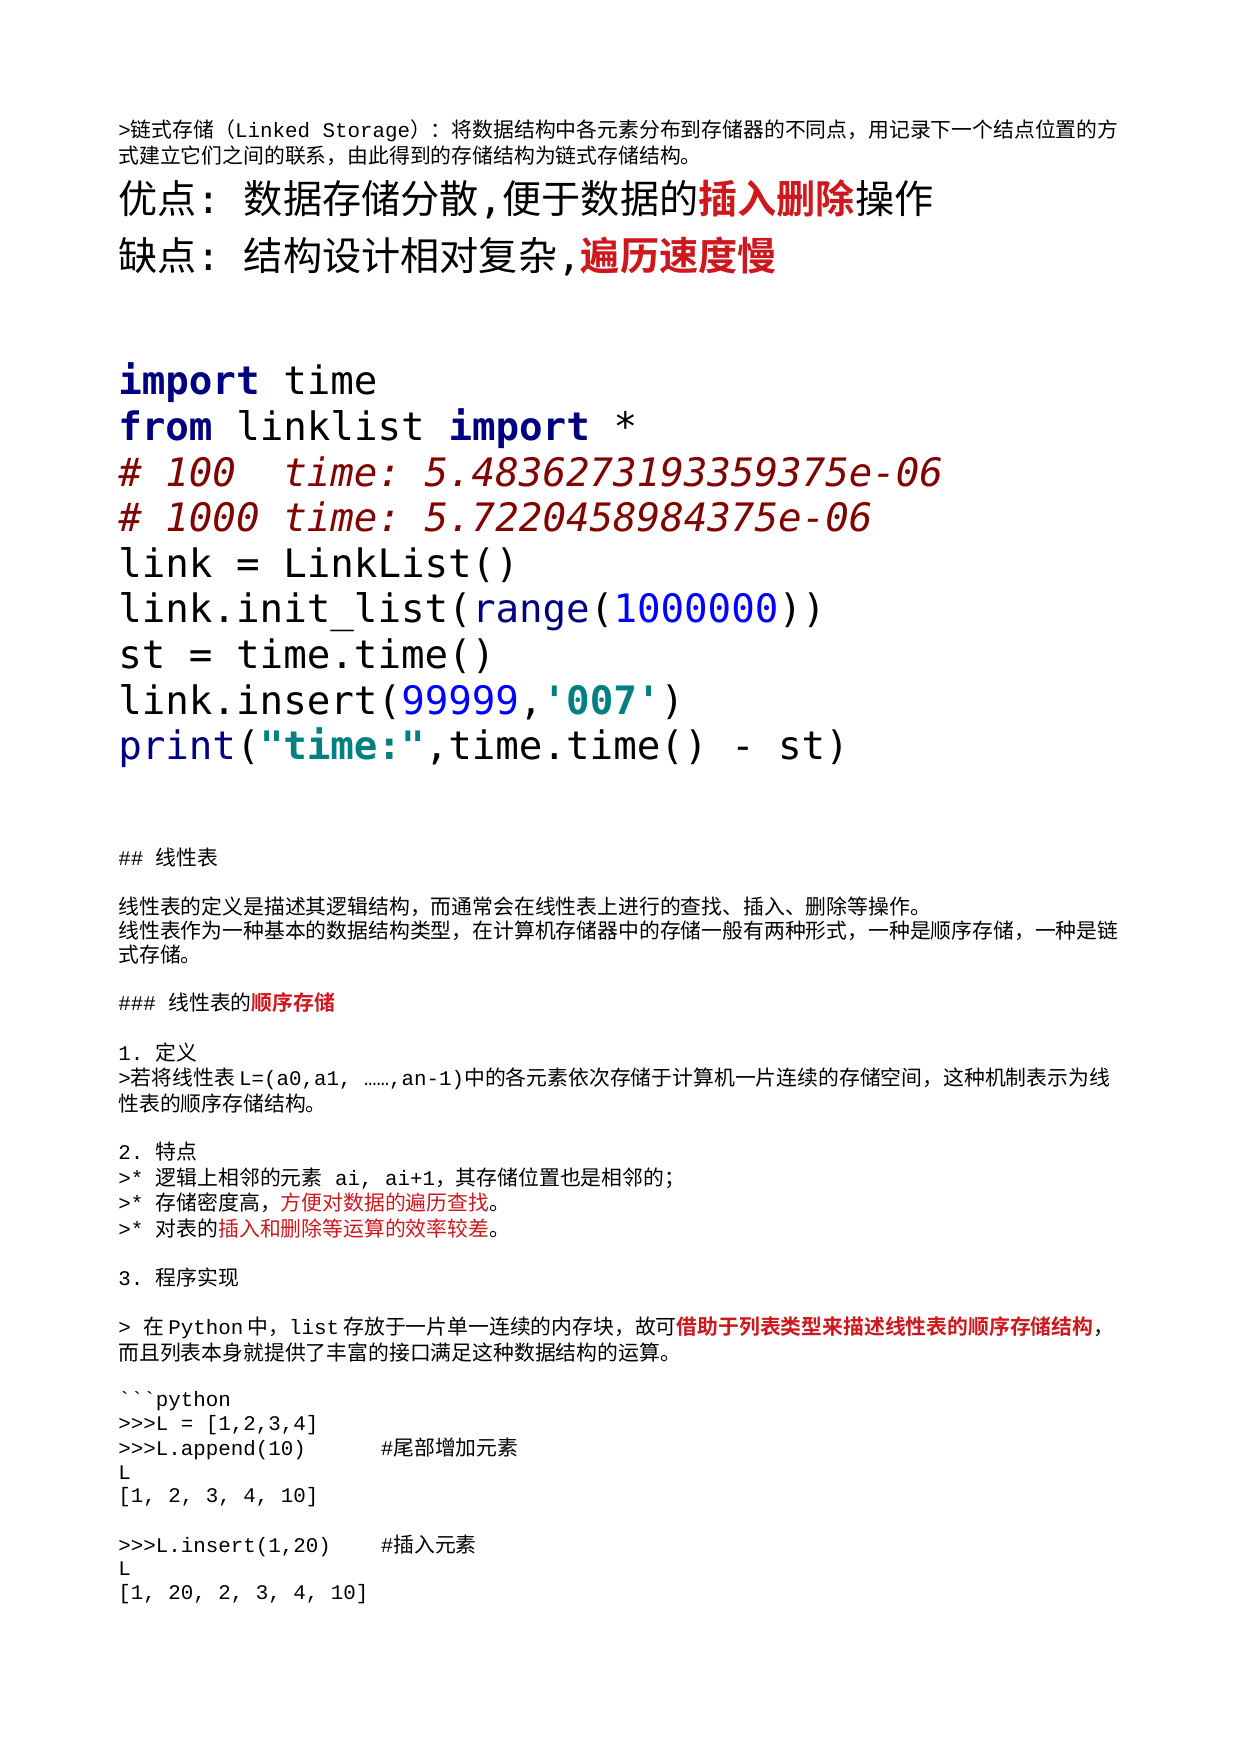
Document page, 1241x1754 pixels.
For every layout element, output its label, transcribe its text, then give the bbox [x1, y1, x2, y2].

text >>>L = [1,2,3,4] [118, 1412, 1122, 1436]
text link.init_list(range(1000000)) [118, 586, 1122, 632]
text >若将线性表L=(a0,a1, ……,an-1)中的各元素依次存储于计算机一片连续的存储空间，这种机制表示为线性表的顺序存储结构。 [118, 1066, 1122, 1116]
text >>>L.insert(1,20) #插入元素 [118, 1533, 1122, 1558]
text # 1000 time: 5.7220458984375e-06 [118, 495, 1122, 541]
text 线性表的定义是描述其逻辑结构，而通常会在线性表上进行的查找、插入、删除等操作。 [118, 895, 1122, 919]
text 缺点: 结构设计相对复杂,遍历速度慢 [118, 225, 1122, 282]
text ## 线性表 [118, 846, 1122, 871]
text >* 存储密度高，方便对数据的遍历查找。 [118, 1191, 1122, 1217]
text ```python [118, 1389, 1122, 1412]
text >>>L.append(10) #尾部增加元素 [118, 1436, 1122, 1462]
text st = time.time() [118, 632, 1122, 678]
text import time [118, 358, 1122, 404]
text ### 线性表的顺序存储 [118, 991, 1122, 1017]
text 优点: 数据存储分散,便于数据的插入删除操作 [118, 168, 1122, 225]
text print("time:",time.time() - st) [118, 723, 1122, 769]
text >* 逻辑上相邻的元素 ai, ai+1，其存储位置也是相邻的； [118, 1166, 1122, 1191]
text 3. 程序实现 [118, 1266, 1122, 1292]
text >* 对表的插入和删除等运算的效率较差。 [118, 1217, 1122, 1242]
text 线性表作为一种基本的数据结构类型，在计算机存储器中的存储一般有两种形式，一种是顺序存储，一种是链式存储。 [118, 919, 1122, 968]
text L [118, 1558, 1122, 1582]
text > 在Python中，list存放于一片单一连续的内存块，故可借助于列表类型来描述线性表的顺序存储结构，而且列表本身就提供了丰富的接口满足这种数据结构的运算。 [118, 1315, 1122, 1365]
text >链式存储（Linked Storage）：将数据结构中各元素分布到存储器的不同点，用记录下一个结点位置的方式建立它们之间的联系，由此得到的存储结构为链式存储结构。 [118, 118, 1122, 168]
text 2. 特点 [118, 1140, 1122, 1166]
text from linklist import * [118, 404, 1122, 449]
text [1, 2, 3, 4, 10] [118, 1485, 1122, 1509]
text link = LinkList() [118, 541, 1122, 586]
text # 100 time: 5.4836273193359375e-06 [118, 449, 1122, 495]
text 1. 定义 [118, 1041, 1122, 1066]
text [1, 20, 2, 3, 4, 10] [118, 1582, 1122, 1606]
text link.insert(99999,'007') [118, 678, 1122, 723]
text L [118, 1462, 1122, 1485]
